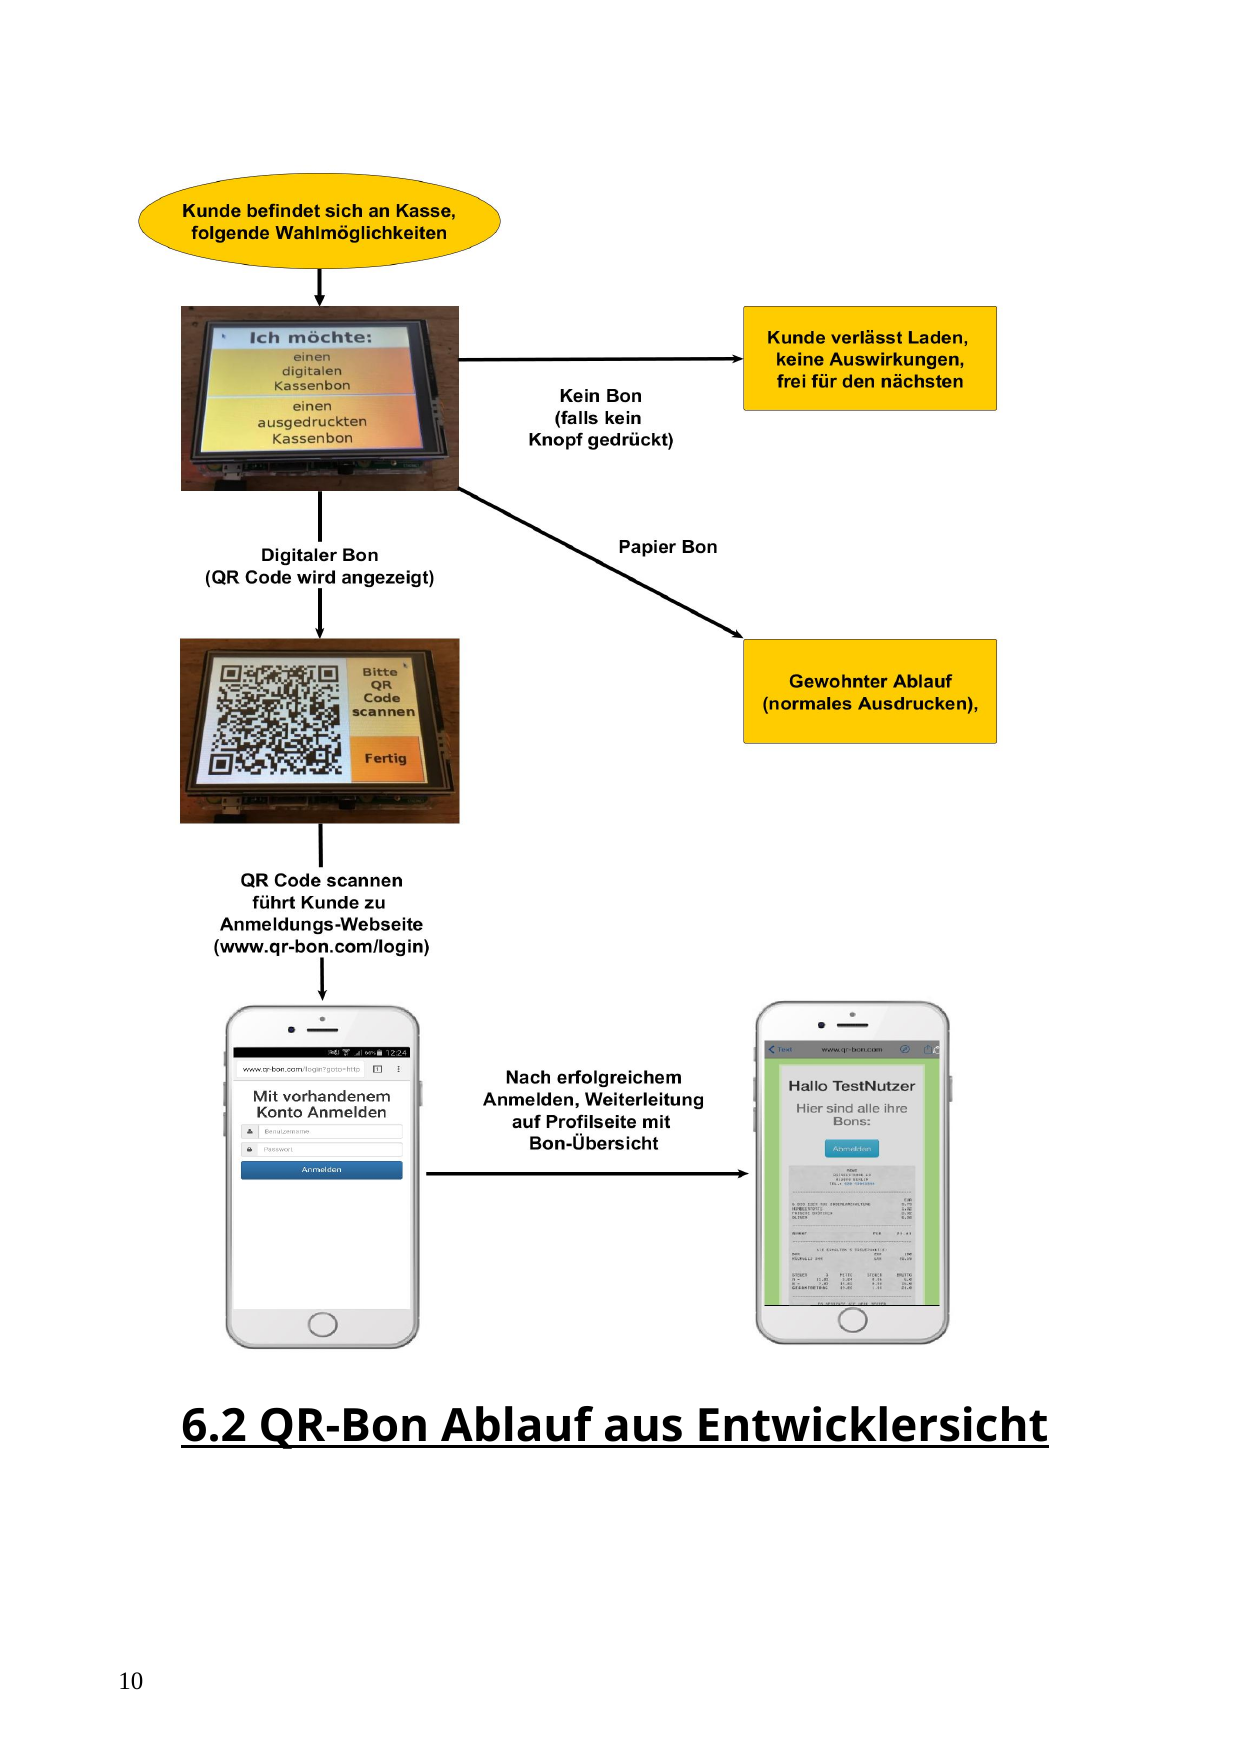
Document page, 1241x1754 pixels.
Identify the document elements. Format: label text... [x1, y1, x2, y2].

picture [130, 165, 1011, 1392]
list 6.2 QR-Bon Ablauf aus Entwicklersicht [118, 711, 1112, 1454]
